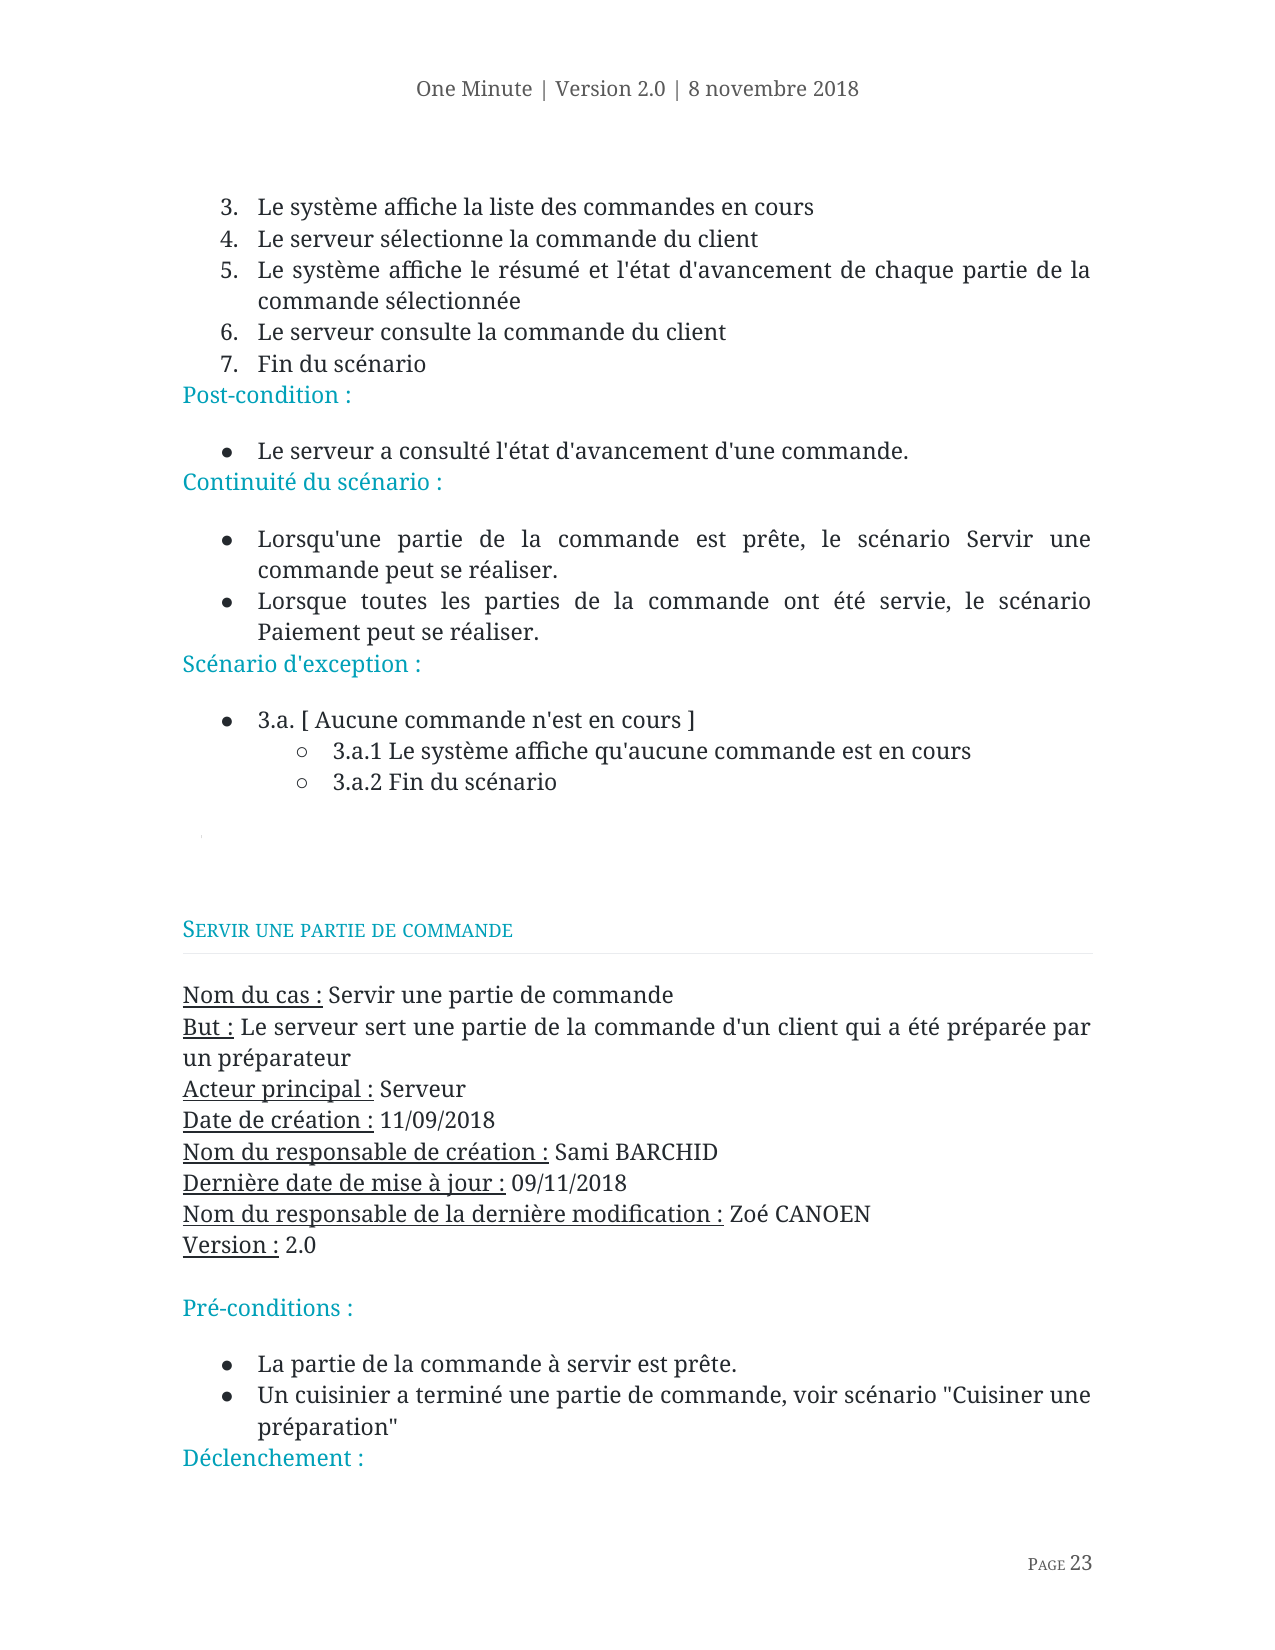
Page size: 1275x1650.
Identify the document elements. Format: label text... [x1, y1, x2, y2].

subtitle Servir une partie de commande [182, 913, 1093, 954]
list Un cuisinier a terminé une partie de commande, voir scénario "Cuisiner une préparation" [220, 1379, 1093, 1442]
list Le système affiche la liste des commandes en cours [220, 191, 1093, 222]
list Fin du scénario [220, 347, 1093, 379]
text Acteur principal : Serveur [182, 1073, 1093, 1104]
text Date de création : 11/09/2018 [182, 1104, 1093, 1136]
list Le serveur consulte la commande du client [220, 316, 1093, 347]
list 3.a.2 Fin du scénario [295, 766, 1093, 797]
text Nom du responsable de création : Sami BARCHID [182, 1136, 1093, 1167]
list 3.a.1 Le système affiche qu'aucune commande est en cours [295, 735, 1093, 766]
text Continuité du scénario : [182, 466, 1093, 497]
text But : Le serveur sert une partie de la commande d'un client qui a été préparée par un préparateur [182, 1011, 1093, 1073]
text Scénario d'exception : [182, 647, 1093, 679]
text Nom du cas : Servir une partie de commande [182, 979, 1093, 1011]
text Déclenchement : [182, 1442, 1093, 1473]
text Pré-conditions : [182, 1292, 1093, 1323]
text Nom du responsable de la dernière modification : Zoé CANOEN [182, 1198, 1093, 1229]
list 3.a. [ Aucune commande n'est en cours ] [220, 704, 1093, 735]
list Le serveur a consulté l'état d'avancement d'une commande. [220, 435, 1093, 466]
list Lorsqu'une partie de la commande est prête, le scénario Servir une commande peut se réaliser. [220, 522, 1093, 585]
list La partie de la commande à servir est prête. [220, 1348, 1093, 1379]
text Version : 2.0 [182, 1229, 1093, 1261]
text Post-condition : [182, 379, 1093, 410]
list Le serveur sélectionne la commande du client [220, 222, 1093, 254]
text Dernière date de mise à jour : 09/11/2018 [182, 1167, 1093, 1198]
list Lorsque toutes les parties de la commande ont été servie, le scénario Paiement peut se réaliser. [220, 585, 1093, 647]
list Le système affiche le résumé et l'état d'avancement de chaque partie de la commande sélectionnée [220, 254, 1093, 316]
